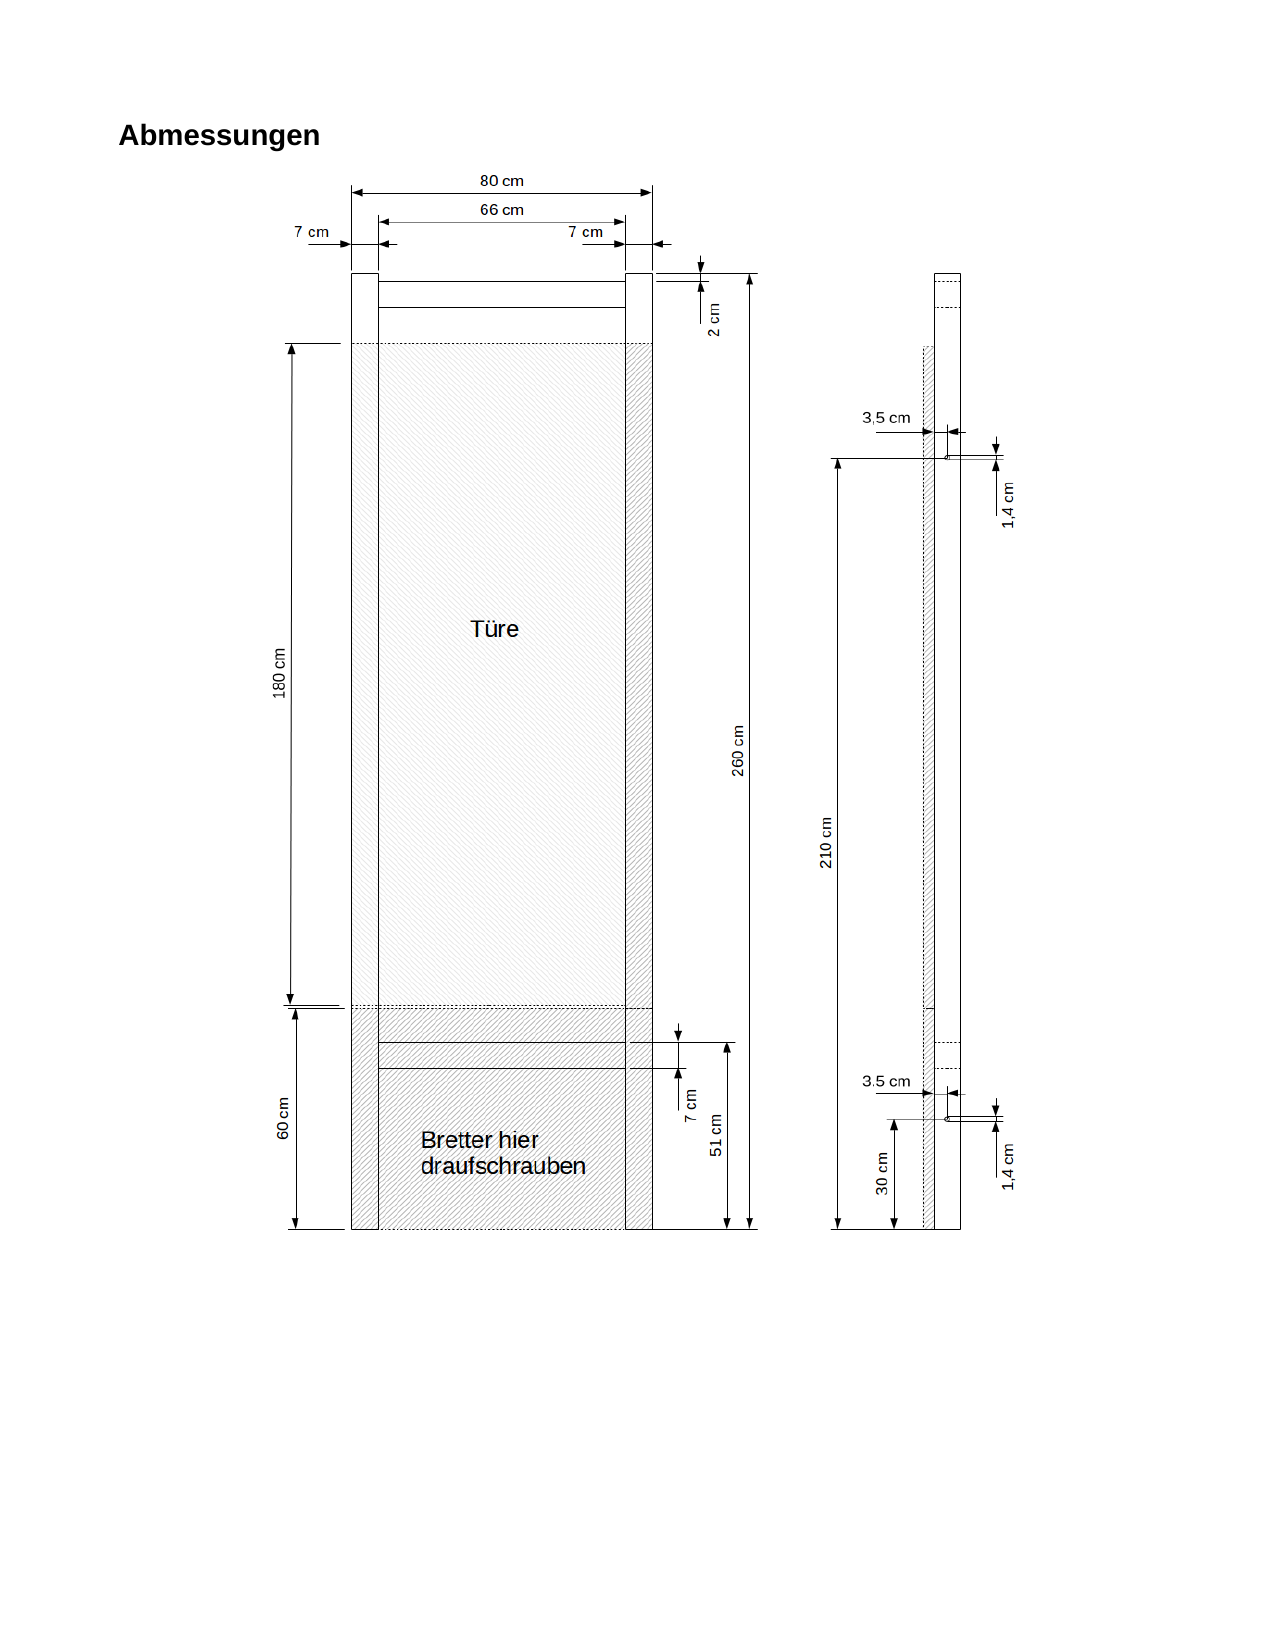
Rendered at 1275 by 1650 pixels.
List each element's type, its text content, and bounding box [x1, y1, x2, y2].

subtitle Abmessungen [118, 118, 1157, 152]
picture [243, 164, 1032, 1261]
